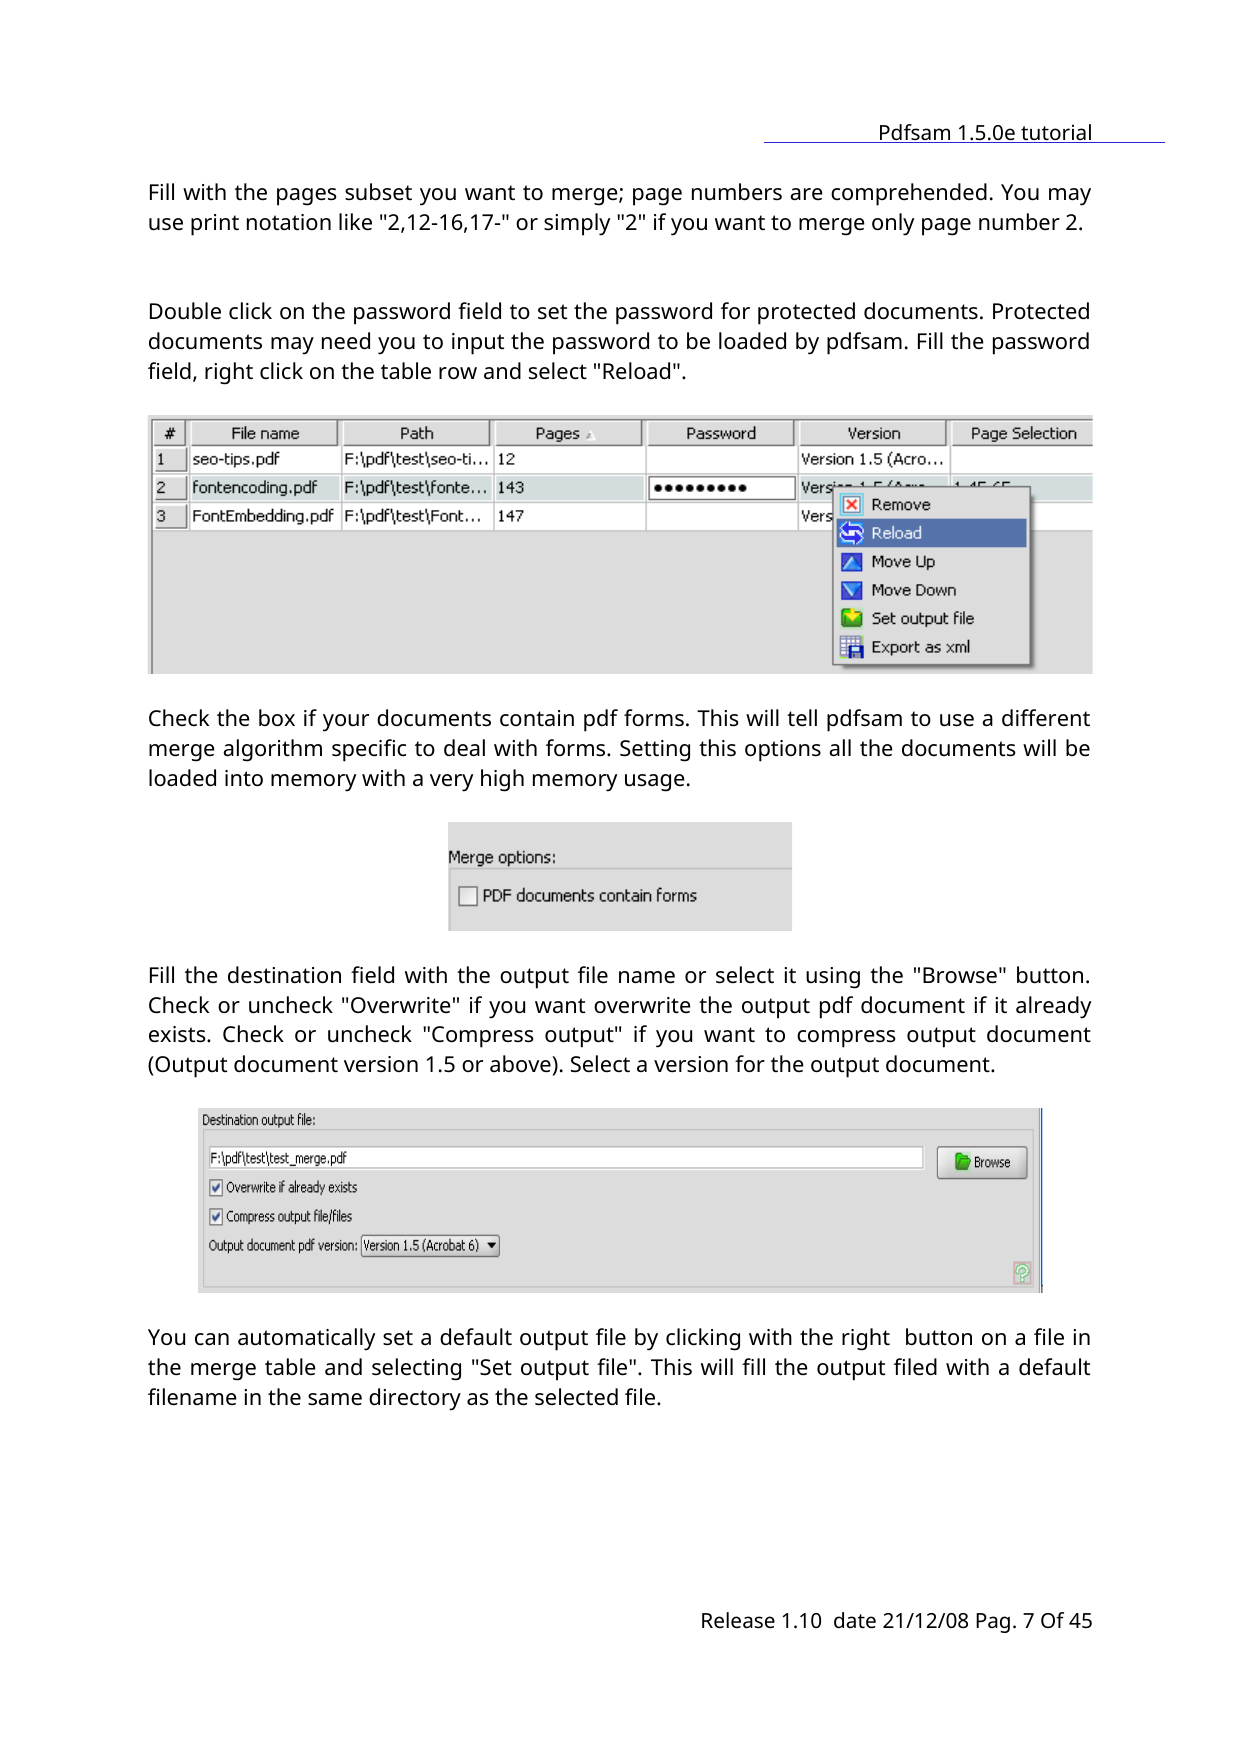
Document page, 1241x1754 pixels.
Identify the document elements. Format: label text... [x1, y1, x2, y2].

text Check the box if your documents contain pdf forms. This will tell pdfsam to use a different merge algorithm specific to deal with forms. Setting this options all the documents will be loaded into memory with a very high memory usage. [148, 703, 1093, 792]
text Double click on the password field to set the password for protected documents. Protected documents may need you to input the password to be loaded by pdfsam. Fill the password field, right click on the table row and select "Reload". [148, 296, 1093, 386]
text Fill with the pages subset you want to merge; page numbers are comprehended. You may use print notation like "2,12-16,17-" or simply "2" if you want to merge only page number 2. [148, 177, 1093, 237]
text You can automatically set a default output file by clicking with the right button on a file in the merge table and selecting "Set output file". This will fill the output filed with a default filename in the same directory as the selected file. [148, 1322, 1093, 1412]
text Fill the destination field with the output file name or select it using the "Browse" button. Check or uncheck "Overwrite" if you want overwrite the output pdf document if it already exists. Check or uncheck "Compress output" if you want to compress output document (Output document version 1.5 or above). Select a version for the output document. [148, 960, 1093, 1079]
